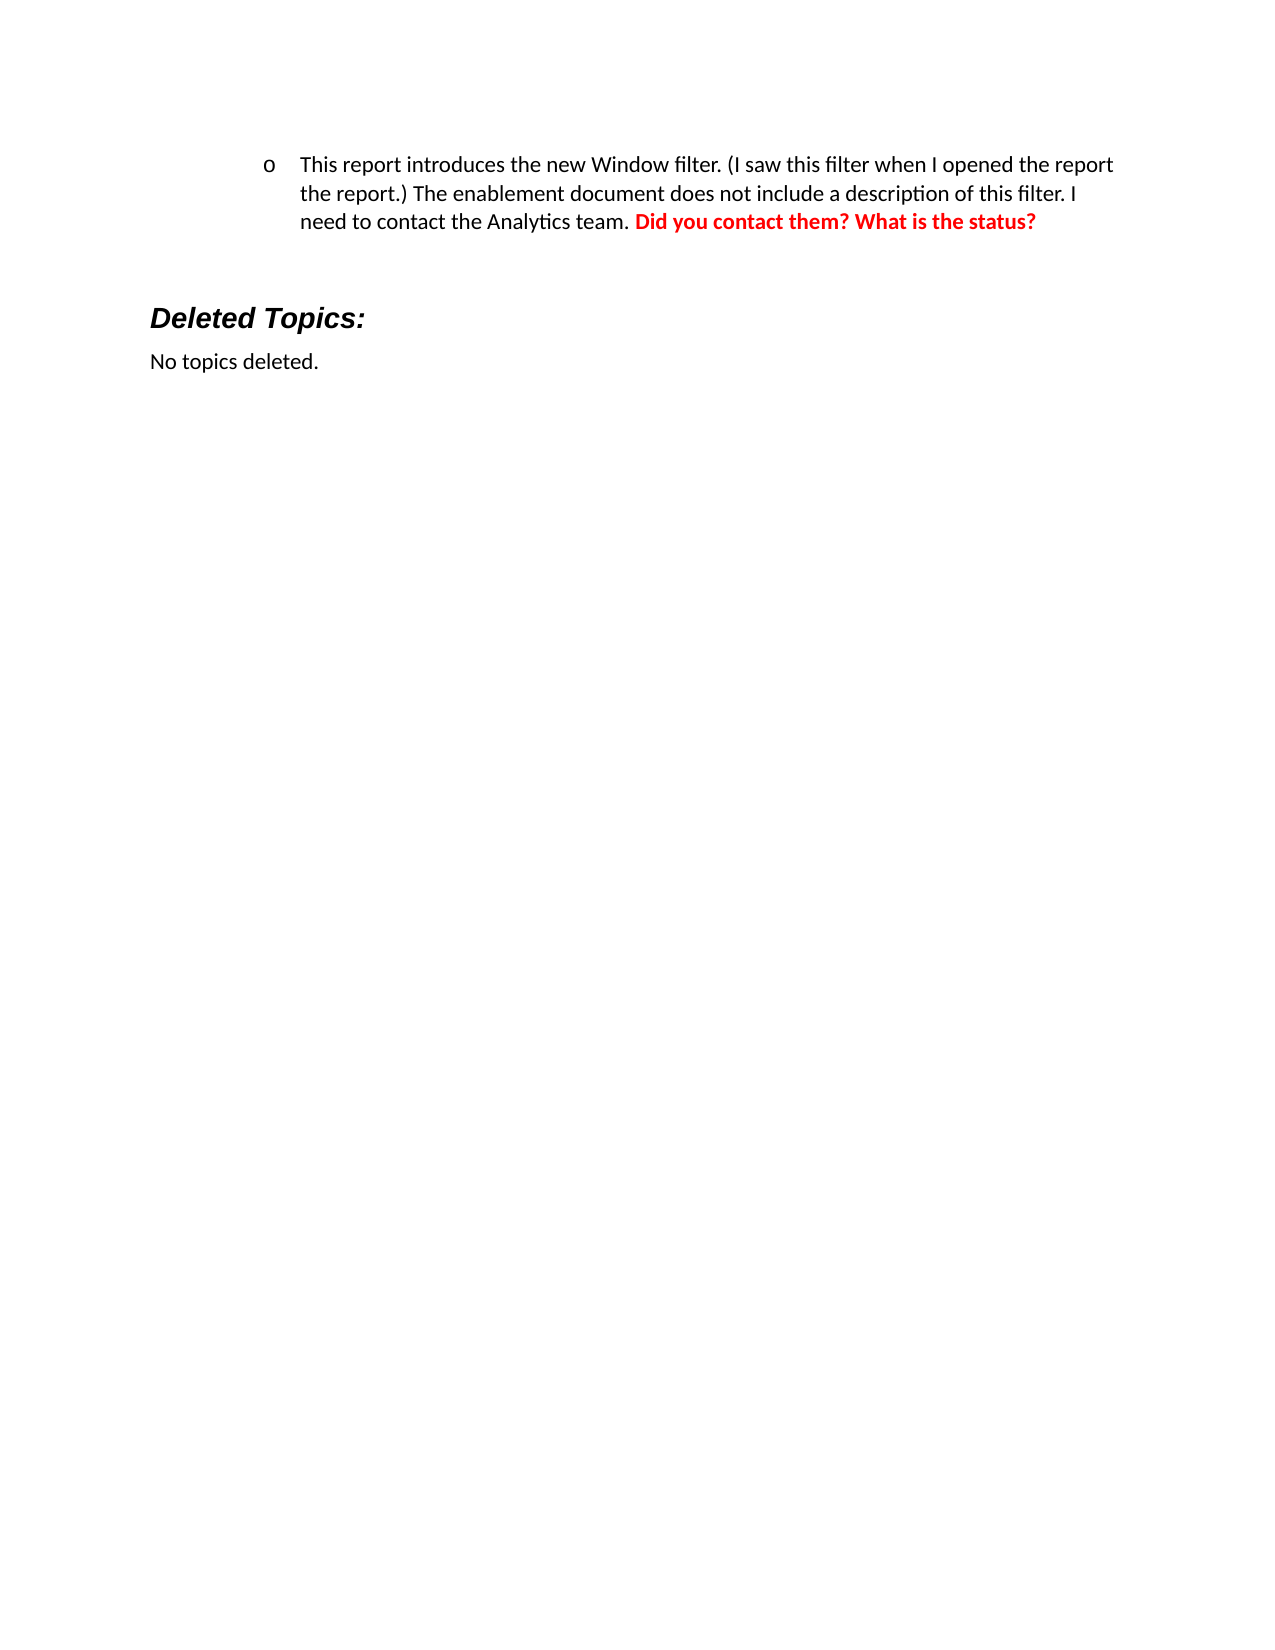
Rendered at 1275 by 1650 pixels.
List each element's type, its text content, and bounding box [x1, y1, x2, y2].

list This report introduces the new Window filter. (I saw this filter when I opened the report the report.) The enablement document does not include a description of this filter. I need to contact the Analytics team. Did you contact them? What is the status? [262, 150, 1125, 235]
text No topics deleted. [150, 347, 1125, 375]
subtitle Deleted Topics: [150, 301, 1125, 334]
